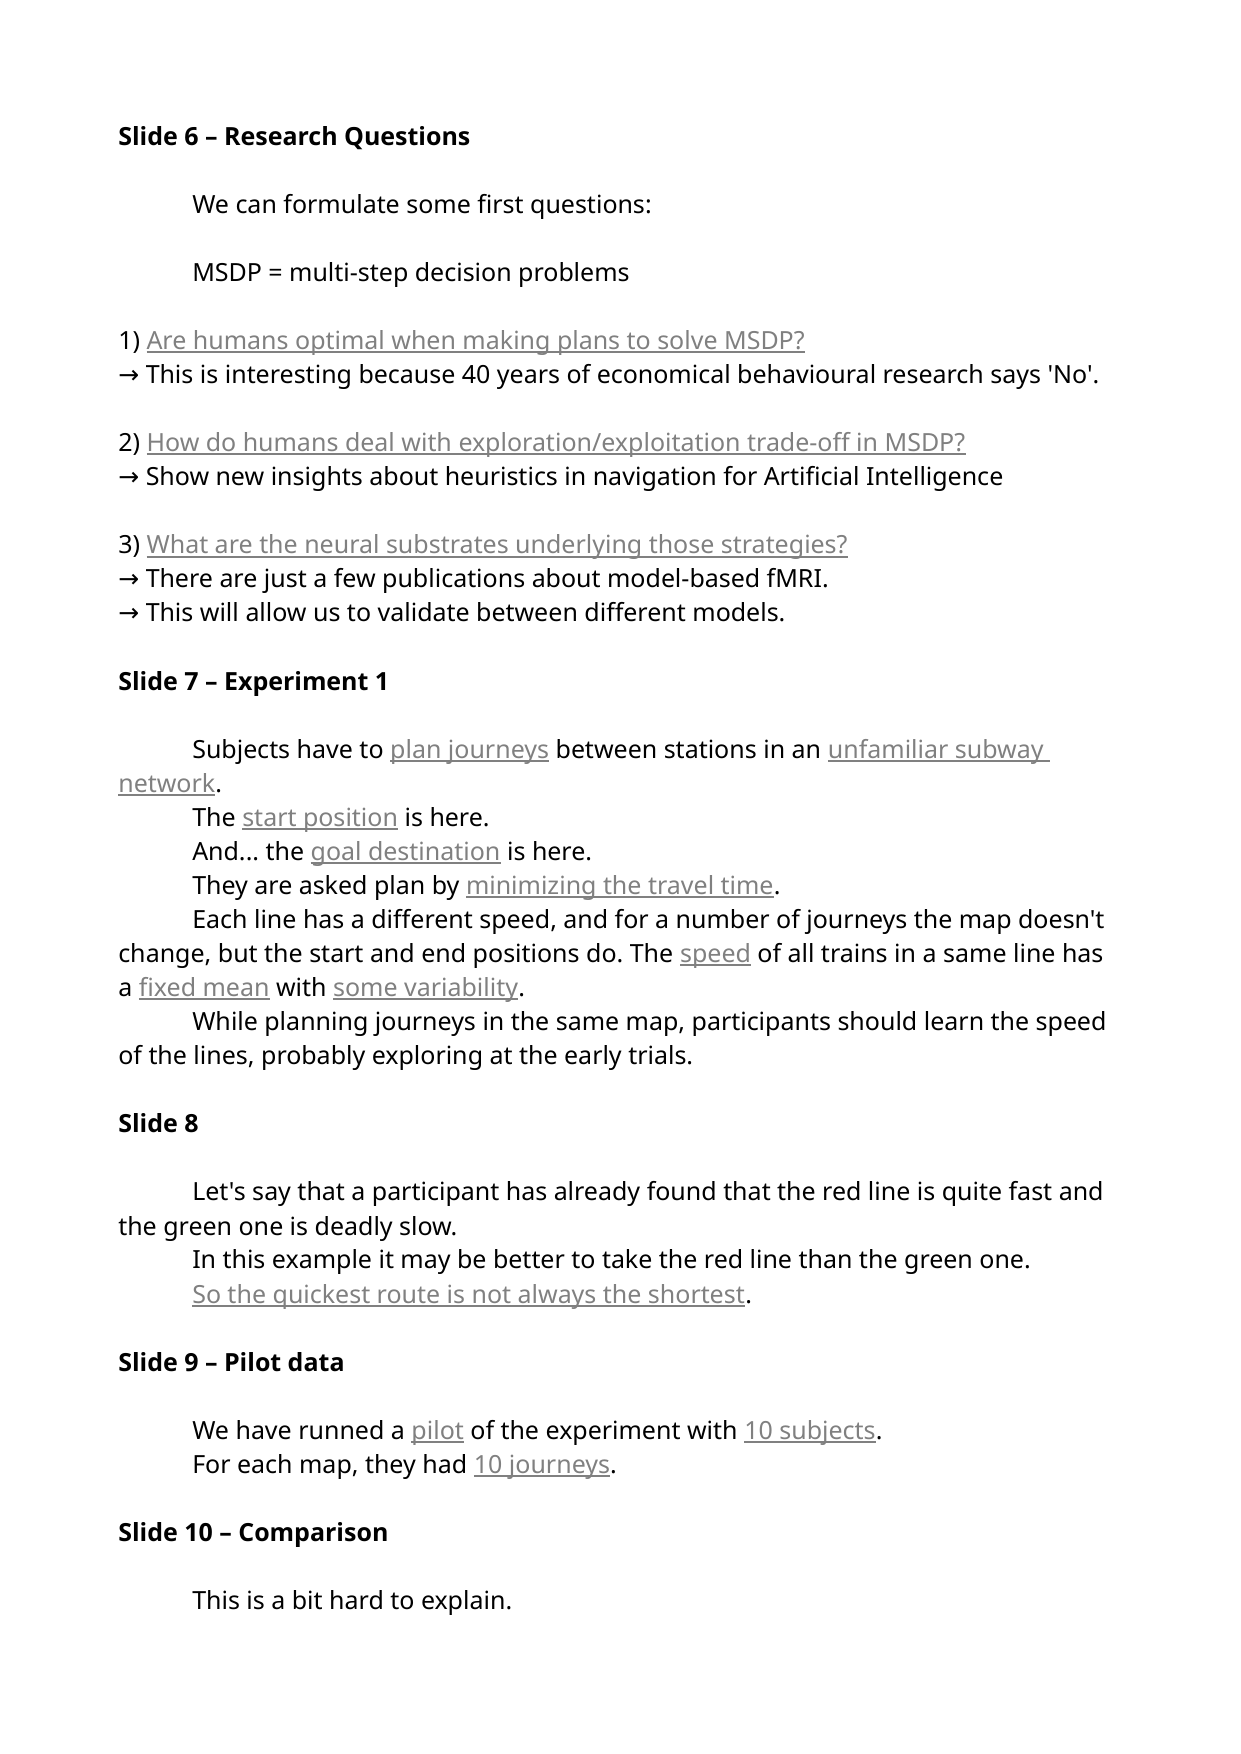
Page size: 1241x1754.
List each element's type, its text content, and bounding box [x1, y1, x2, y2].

text 2) How do humans deal with exploration/exploitation trade-off in MSDP? [118, 425, 1122, 459]
text Slide 9 – Pilot data [118, 1344, 1122, 1378]
text Slide 10 – Comparison [118, 1515, 1122, 1549]
text Subjects have to plan journeys between stations in an unfamiliar subway network. [118, 731, 1122, 799]
text So the quickest route is not always the shortest. [118, 1276, 1122, 1310]
text The start position is here. [118, 799, 1122, 833]
text This is a bit hard to explain. [118, 1583, 1122, 1617]
text 3) What are the neural substrates underlying those strategies? [118, 527, 1122, 561]
text And... the goal destination is here. [118, 833, 1122, 867]
text → Show new insights about heuristics in navigation for Artificial Intelligence [118, 459, 1122, 493]
text Slide 8 [118, 1106, 1122, 1140]
text In this example it may be better to take the red line than the green one. [118, 1242, 1122, 1276]
text They are asked plan by minimizing the travel time. [118, 867, 1122, 902]
text We can formulate some first questions: [118, 186, 1122, 220]
text → There are just a few publications about model-based fMRI. [118, 561, 1122, 595]
text Slide 7 – Experiment 1 [118, 663, 1122, 697]
text Each line has a different speed, and for a number of journeys the map doesn't change, but the start and end positions do. The speed of all trains in a same line has a fixed mean with some variability. [118, 902, 1122, 1004]
text → This is interesting because 40 years of economical behavioural research says 'No'. [118, 357, 1122, 391]
text We have runned a pilot of the experiment with 10 subjects. [118, 1412, 1122, 1447]
text → This will allow us to validate between different models. [118, 595, 1122, 629]
text While planning journeys in the same map, participants should learn the speed of the lines, probably exploring at the early trials. [118, 1004, 1122, 1072]
text Slide 6 – Research Questions [118, 118, 1122, 152]
text For each map, they had 10 journeys. [118, 1447, 1122, 1481]
text MSDP = multi-step decision problems [118, 254, 1122, 288]
text Let's say that a participant has already found that the red line is quite fast and the green one is deadly slow. [118, 1174, 1122, 1242]
text 1) Are humans optimal when making plans to solve MSDP? [118, 322, 1122, 357]
